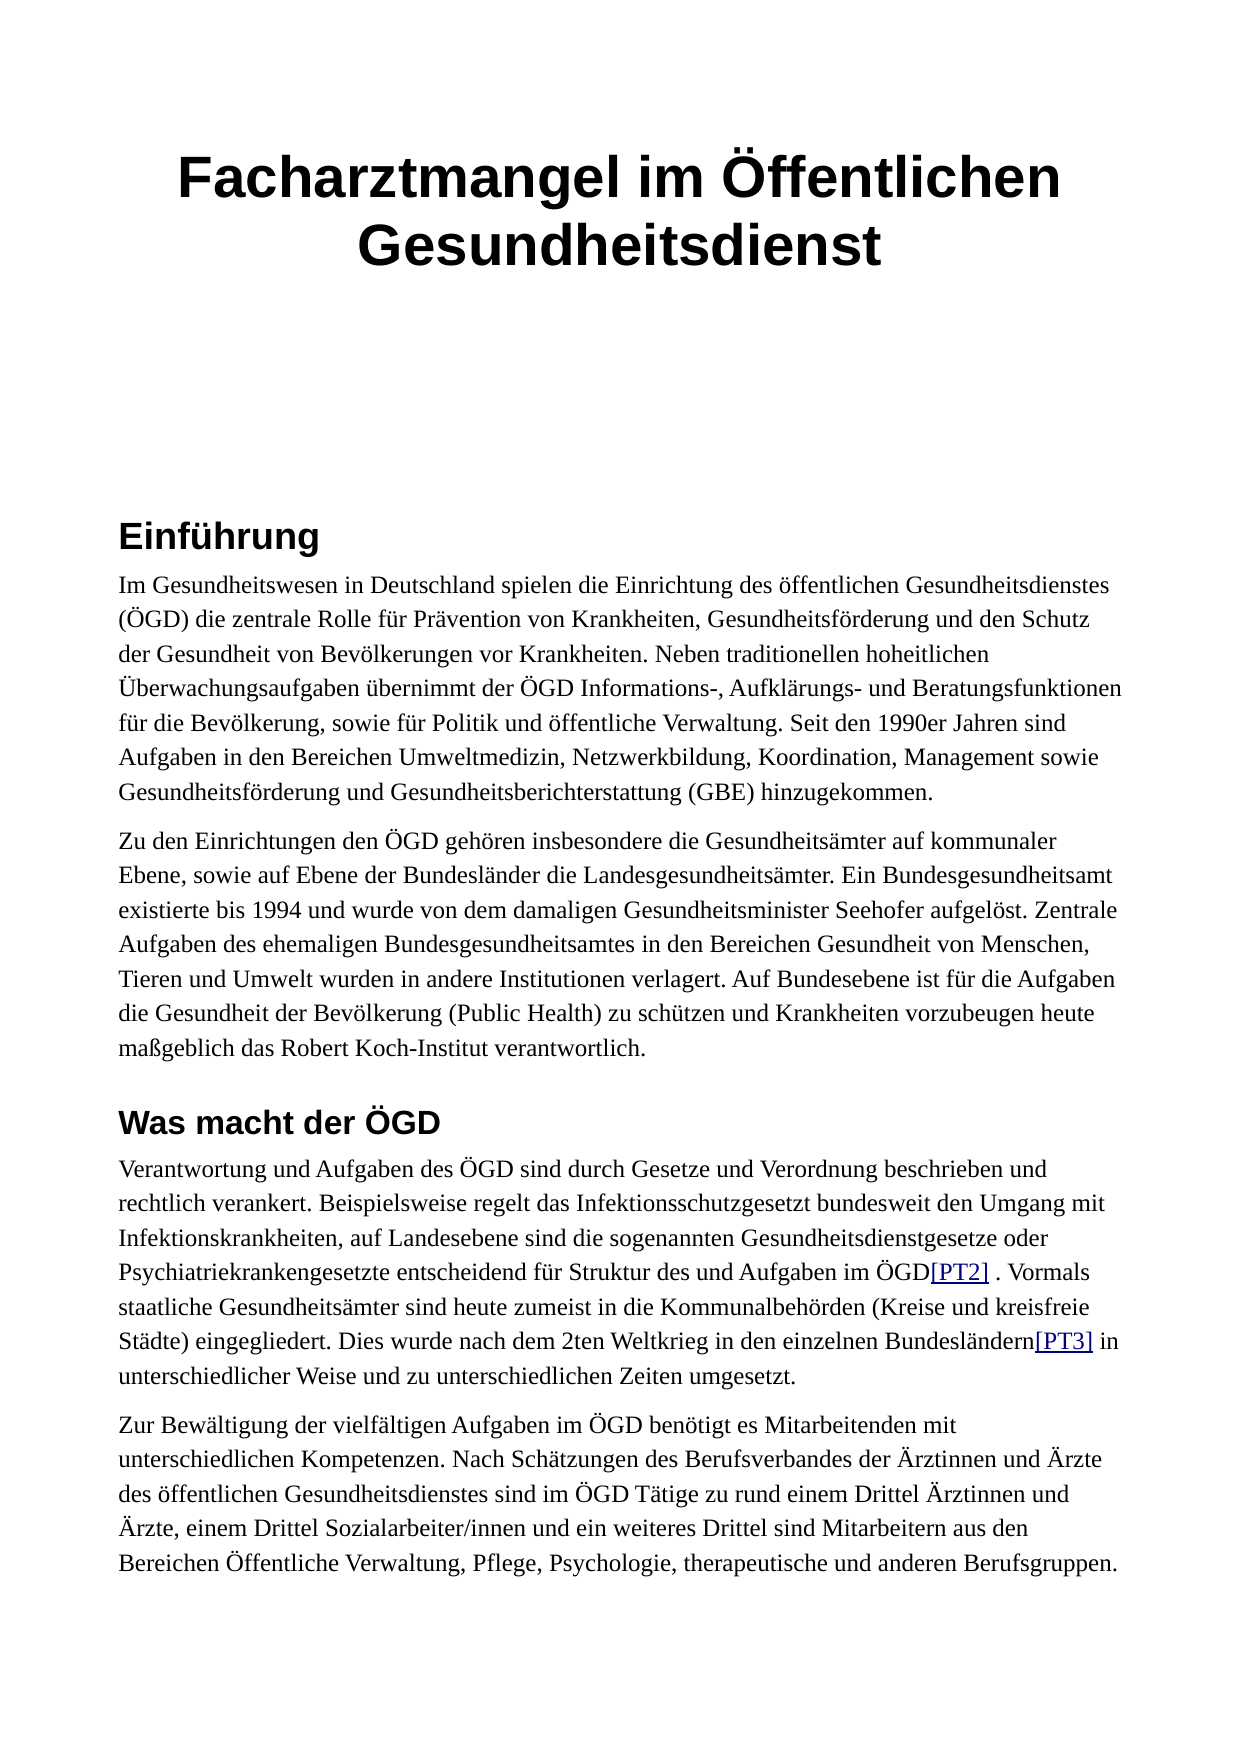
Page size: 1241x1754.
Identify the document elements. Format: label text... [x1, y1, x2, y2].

title Facharztmangel im Öffentlichen Gesundheitsdienst [118, 143, 1122, 277]
subtitle Einführung [118, 514, 1122, 558]
text Zu den Einrichtungen den ÖGD gehören insbesondere die Gesundheitsämter auf kommunaler Ebene, sowie auf Ebene der Bundesländer die Landesgesundheitsämter. Ein Bundesgesundheitsamt existierte bis 1994 und wurde von dem damaligen Gesundheitsminister Seehofer aufgelöst. Zentrale Aufgaben des ehemaligen Bundesgesundheitsamtes in den Bereichen Gesundheit von Menschen, Tieren und Umwelt wurden in andere Institutionen verlagert. Auf Bundesebene ist für die Aufgaben die Gesundheit der Bevölkerung (Public Health) zu schützen und Krankheiten vorzubeugen heute maßgeblich das Robert Koch-Institut verantwortlich. [118, 826, 1122, 1062]
subtitle Was macht der ÖGD [118, 1103, 1122, 1141]
text Verantwortung und Aufgaben des ÖGD sind durch Gesetze und Verordnung beschrieben und rechtlich verankert. Beispielsweise regelt das Infektionsschutzgesetzt bundesweit den Umgang mit Infektionskrankheiten, auf Landesebene sind die sogenannten Gesundheitsdienstgesetze oder Psychiatriekrankengesetzte entscheidend für Struktur des und Aufgaben im ÖGD[PT2] . Vormals staatliche Gesundheitsämter sind heute zumeist in die Kommunalbehörden (Kreise und kreisfreie Städte) eingegliedert. Dies wurde nach dem 2ten Weltkrieg in den einzelnen Bundesländern[PT3] in unterschiedlicher Weise und zu unterschiedlichen Zeiten umgesetzt. [118, 1154, 1122, 1389]
text Zur Bewältigung der vielfältigen Aufgaben im ÖGD benötigt es Mitarbeitenden mit unterschiedlichen Kompetenzen. Nach Schätzungen des Berufsverbandes der Ärztinnen und Ärzte des öffentlichen Gesundheitsdienstes sind im ÖGD Tätige zu rund einem Drittel Ärztinnen und Ärzte, einem Drittel Sozialarbeiter/innen und ein weiteres Drittel sind Mitarbeitern aus den Bereichen Öffentliche Verwaltung, Pflege, Psychologie, therapeutische und anderen Berufsgruppen. [118, 1410, 1122, 1577]
text Im Gesundheitswesen in Deutschland spielen die Einrichtung des öffentlichen Gesundheitsdienstes (ÖGD) die zentrale Rolle für Prävention von Krankheiten, Gesundheitsförderung und den Schutz der Gesundheit von Bevölkerungen vor Krankheiten. Neben traditionellen hoheitlichen Überwachungsaufgaben übernimmt der ÖGD Informations-, Aufklärungs- und Beratungsfunktionen für die Bevölkerung, sowie für Politik und öffentliche Verwaltung. Seit den 1990er Jahren sind Aufgaben in den Bereichen Umweltmedizin, Netzwerkbildung, Koordination, Management sowie Gesundheitsförderung und Gesundheitsberichterstattung (GBE) hinzugekommen. [118, 570, 1122, 806]
